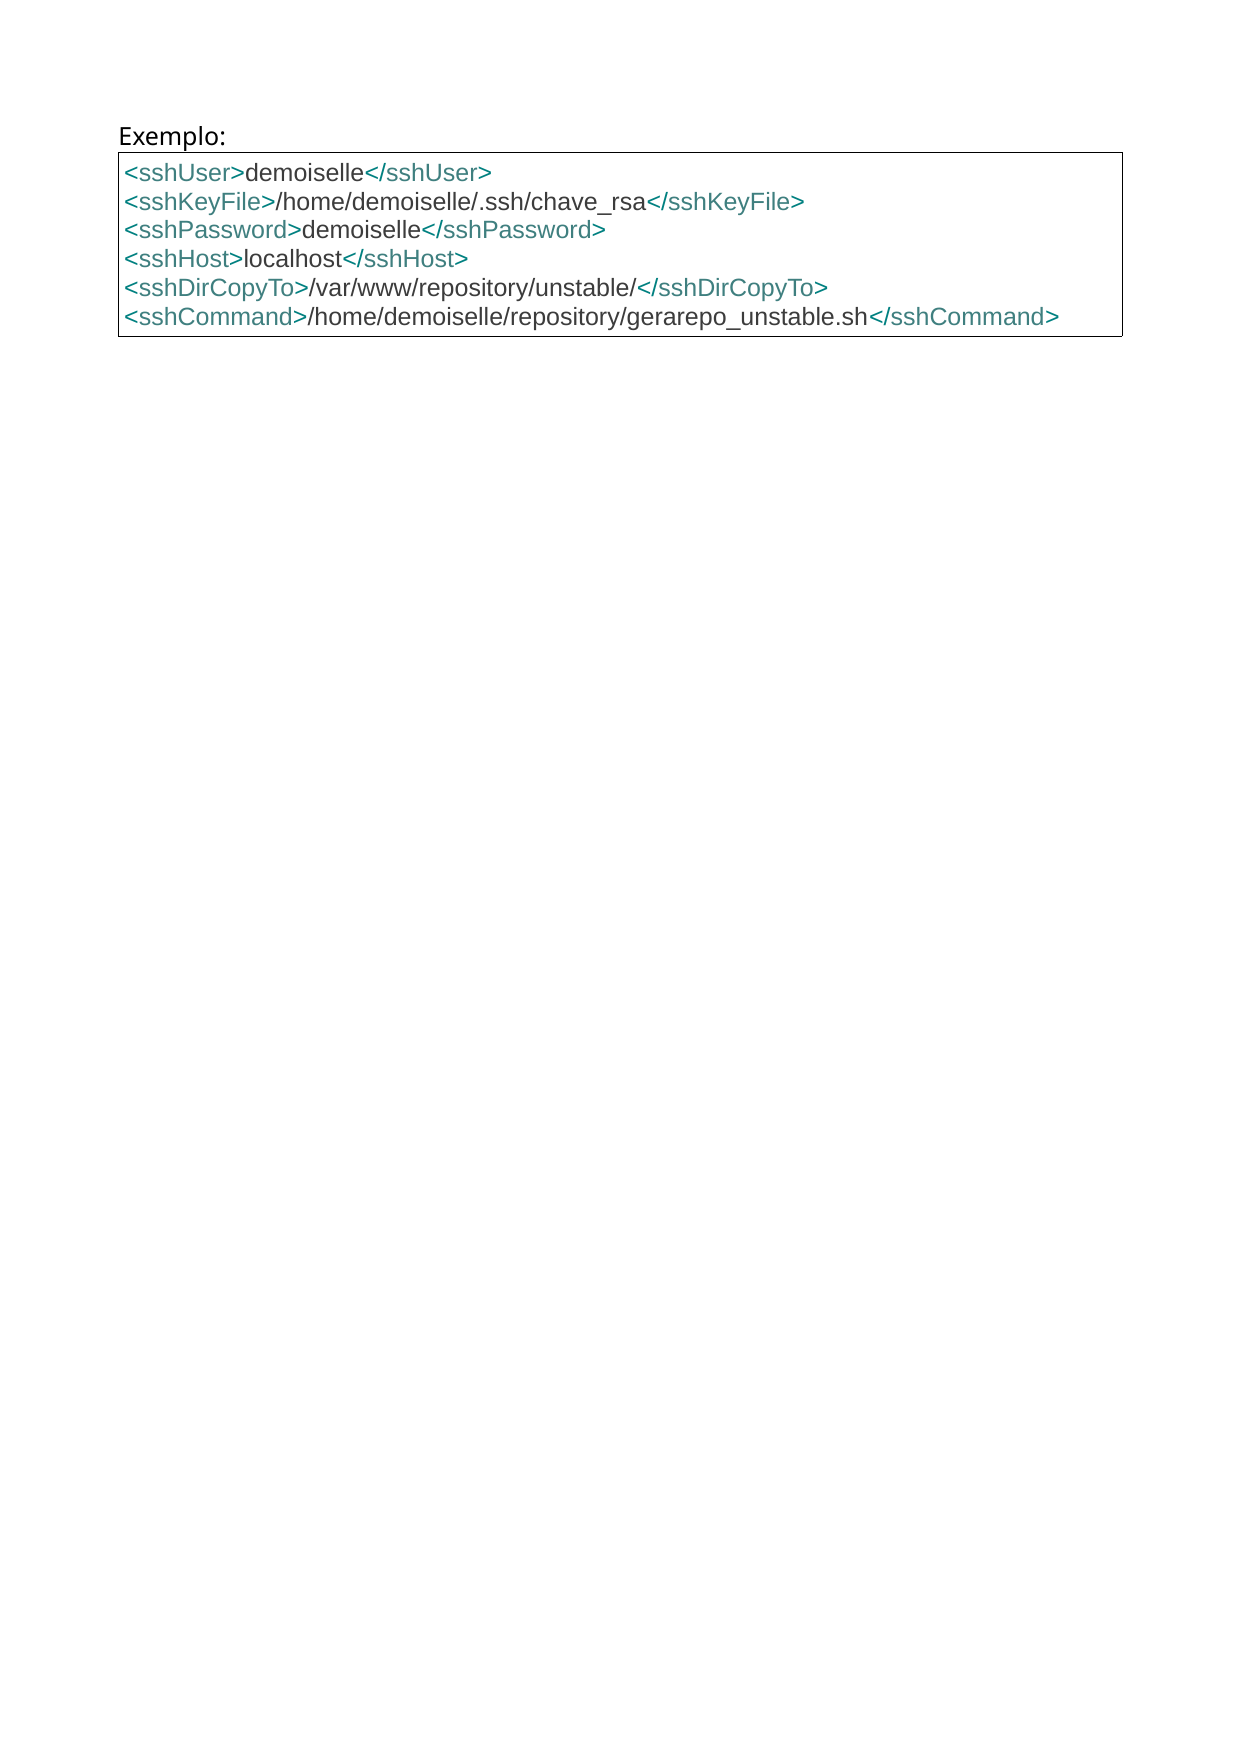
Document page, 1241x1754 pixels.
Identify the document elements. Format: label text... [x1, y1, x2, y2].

table_header <sshUser>demoiselle</sshUser> <sshKeyFile>/home/demoiselle/.ssh/chave_rsa</sshKeyFile> <sshPassword>demoiselle</sshPassword> <sshHost>localhost</sshHost> <sshDirCopyTo>/var/www/repository/unstable/</sshDirCopyTo> <sshCommand>/home/demoiselle/repository/gerarepo_unstable.sh</sshCommand> [119, 153, 1122, 336]
text Exemplo: [118, 118, 1122, 152]
